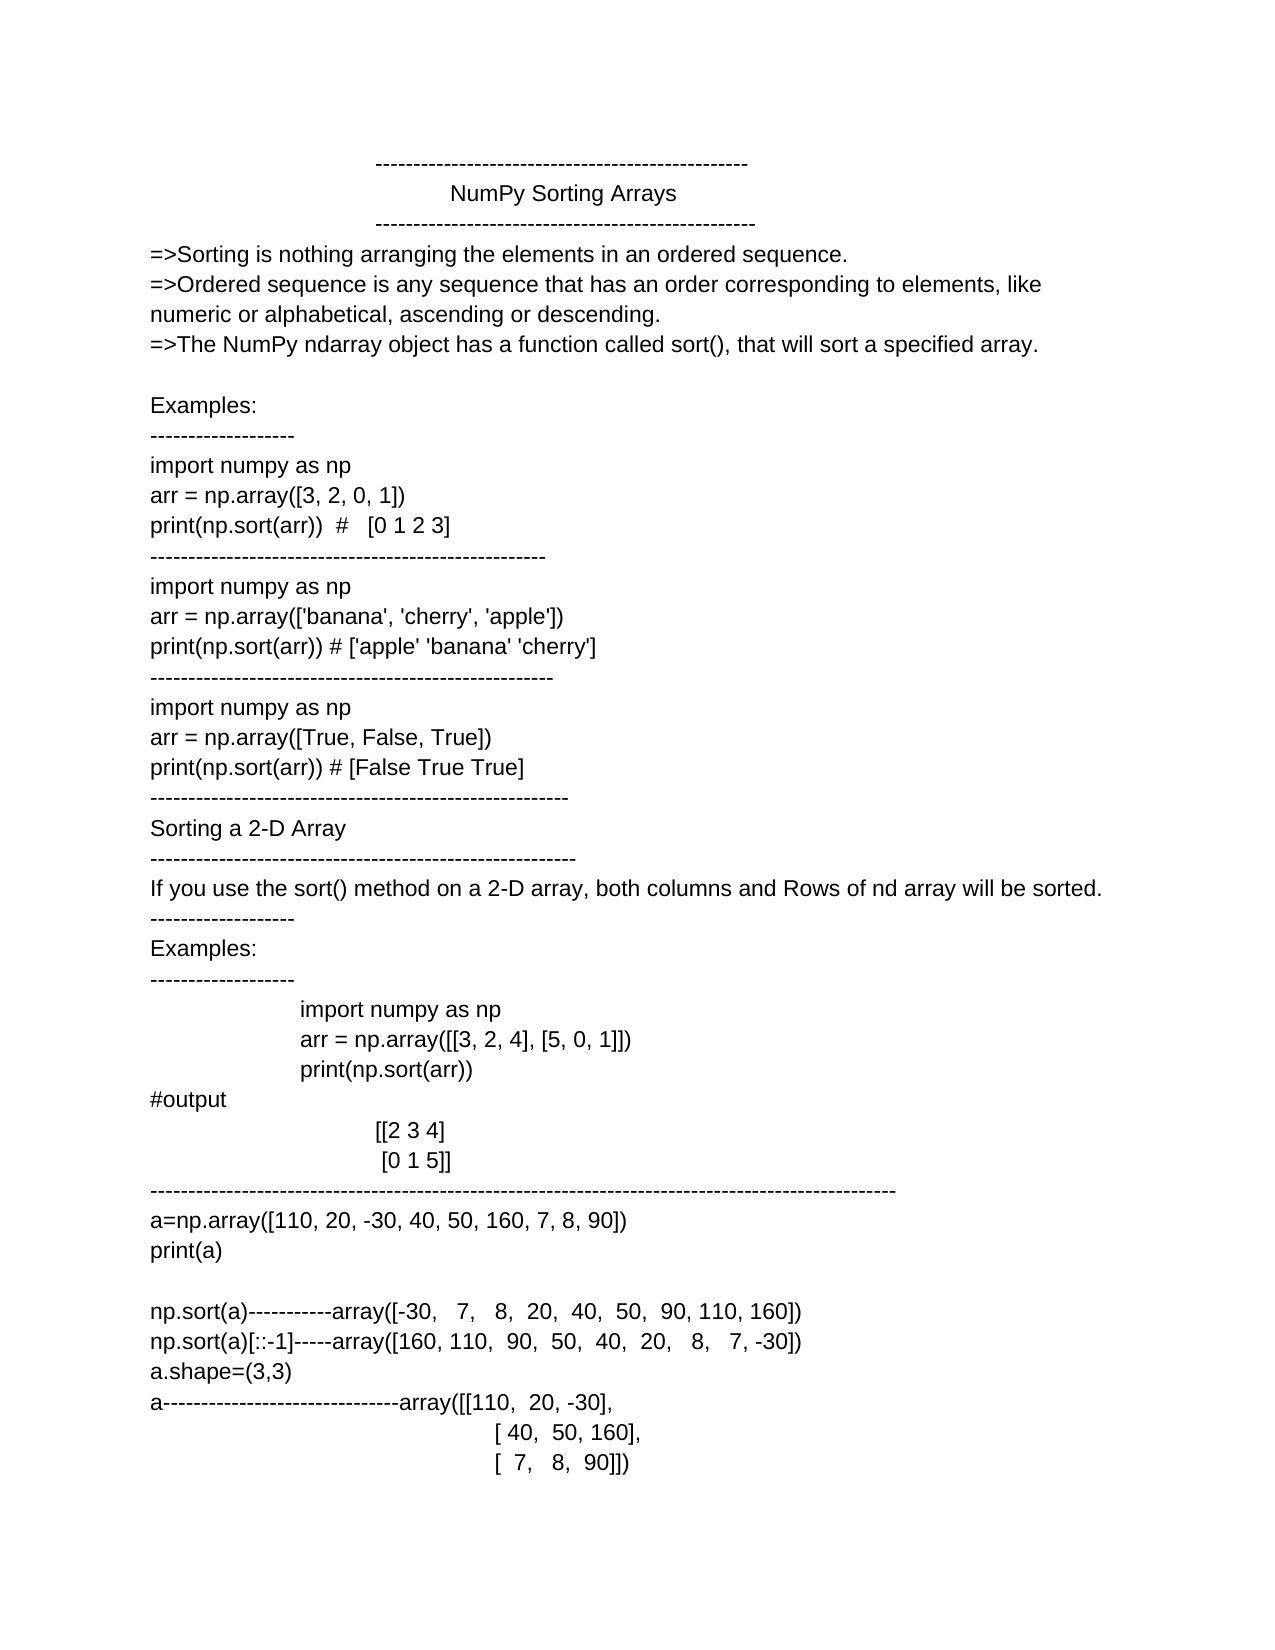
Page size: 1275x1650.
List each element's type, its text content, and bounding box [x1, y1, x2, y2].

text a.shape=(3,3) [150, 1358, 1125, 1385]
text -------------------------------------------------- [150, 210, 1125, 237]
text ------------------------------------------------------- [150, 784, 1125, 811]
text -------------------------------------------------------- [150, 845, 1125, 871]
text arr = np.array([[3, 2, 4], [5, 0, 1]]) [150, 1026, 1125, 1052]
text import numpy as np [150, 573, 1125, 599]
text ------------------- [150, 966, 1125, 992]
text NumPy Sorting Arrays [150, 180, 1125, 207]
text np.sort(a)[::-1]-----array([160, 110, 90, 50, 40, 20, 8, 7, -30]) [150, 1328, 1125, 1354]
text #output [150, 1086, 1125, 1113]
text Examples: [150, 392, 1125, 418]
text print(np.sort(arr)) # [False True True] [150, 754, 1125, 781]
text [ 40, 50, 160], [150, 1419, 1125, 1445]
text import numpy as np [150, 996, 1125, 1022]
text ----------------------------------------------------- [150, 663, 1125, 690]
text a=np.array([110, 20, -30, 40, 50, 160, 7, 8, 90]) [150, 1207, 1125, 1234]
text print(np.sort(arr)) # [0 1 2 3] [150, 512, 1125, 539]
text np.sort(a)-----------array([-30, 7, 8, 20, 40, 50, 90, 110, 160]) [150, 1298, 1125, 1324]
text ------------------------------------------------- [150, 150, 1125, 176]
text [[2 3 4] [150, 1117, 1125, 1143]
text If you use the sort() method on a 2-D array, both columns and Rows of nd array will be sorted. [150, 875, 1125, 901]
text import numpy as np [150, 452, 1125, 478]
text =>Sorting is nothing arranging the elements in an ordered sequence. [150, 241, 1125, 267]
text arr = np.array(['banana', 'cherry', 'apple']) [150, 603, 1125, 629]
text a-------------------------------array([[110, 20, -30], [150, 1388, 1125, 1415]
text print(np.sort(arr)) [150, 1056, 1125, 1083]
text Sorting a 2-D Array [150, 814, 1125, 841]
text arr = np.array([True, False, True]) [150, 724, 1125, 750]
text =>Ordered sequence is any sequence that has an order corresponding to elements, like numeric or alphabetical, ascending or descending. [150, 271, 1125, 327]
text [ 7, 8, 90]]) [150, 1449, 1125, 1475]
text -------------------------------------------------------------------------------------------------- [150, 1177, 1125, 1203]
text ---------------------------------------------------- [150, 543, 1125, 569]
text =>The NumPy ndarray object has a function called sort(), that will sort a specified array. [150, 331, 1125, 358]
text arr = np.array([3, 2, 0, 1]) [150, 482, 1125, 509]
text [0 1 5]] [150, 1147, 1125, 1173]
text import numpy as np [150, 694, 1125, 720]
text ------------------- [150, 422, 1125, 448]
text print(a) [150, 1237, 1125, 1264]
text ------------------- [150, 905, 1125, 932]
text print(np.sort(arr)) # ['apple' 'banana' 'cherry'] [150, 633, 1125, 660]
text Examples: [150, 935, 1125, 962]
